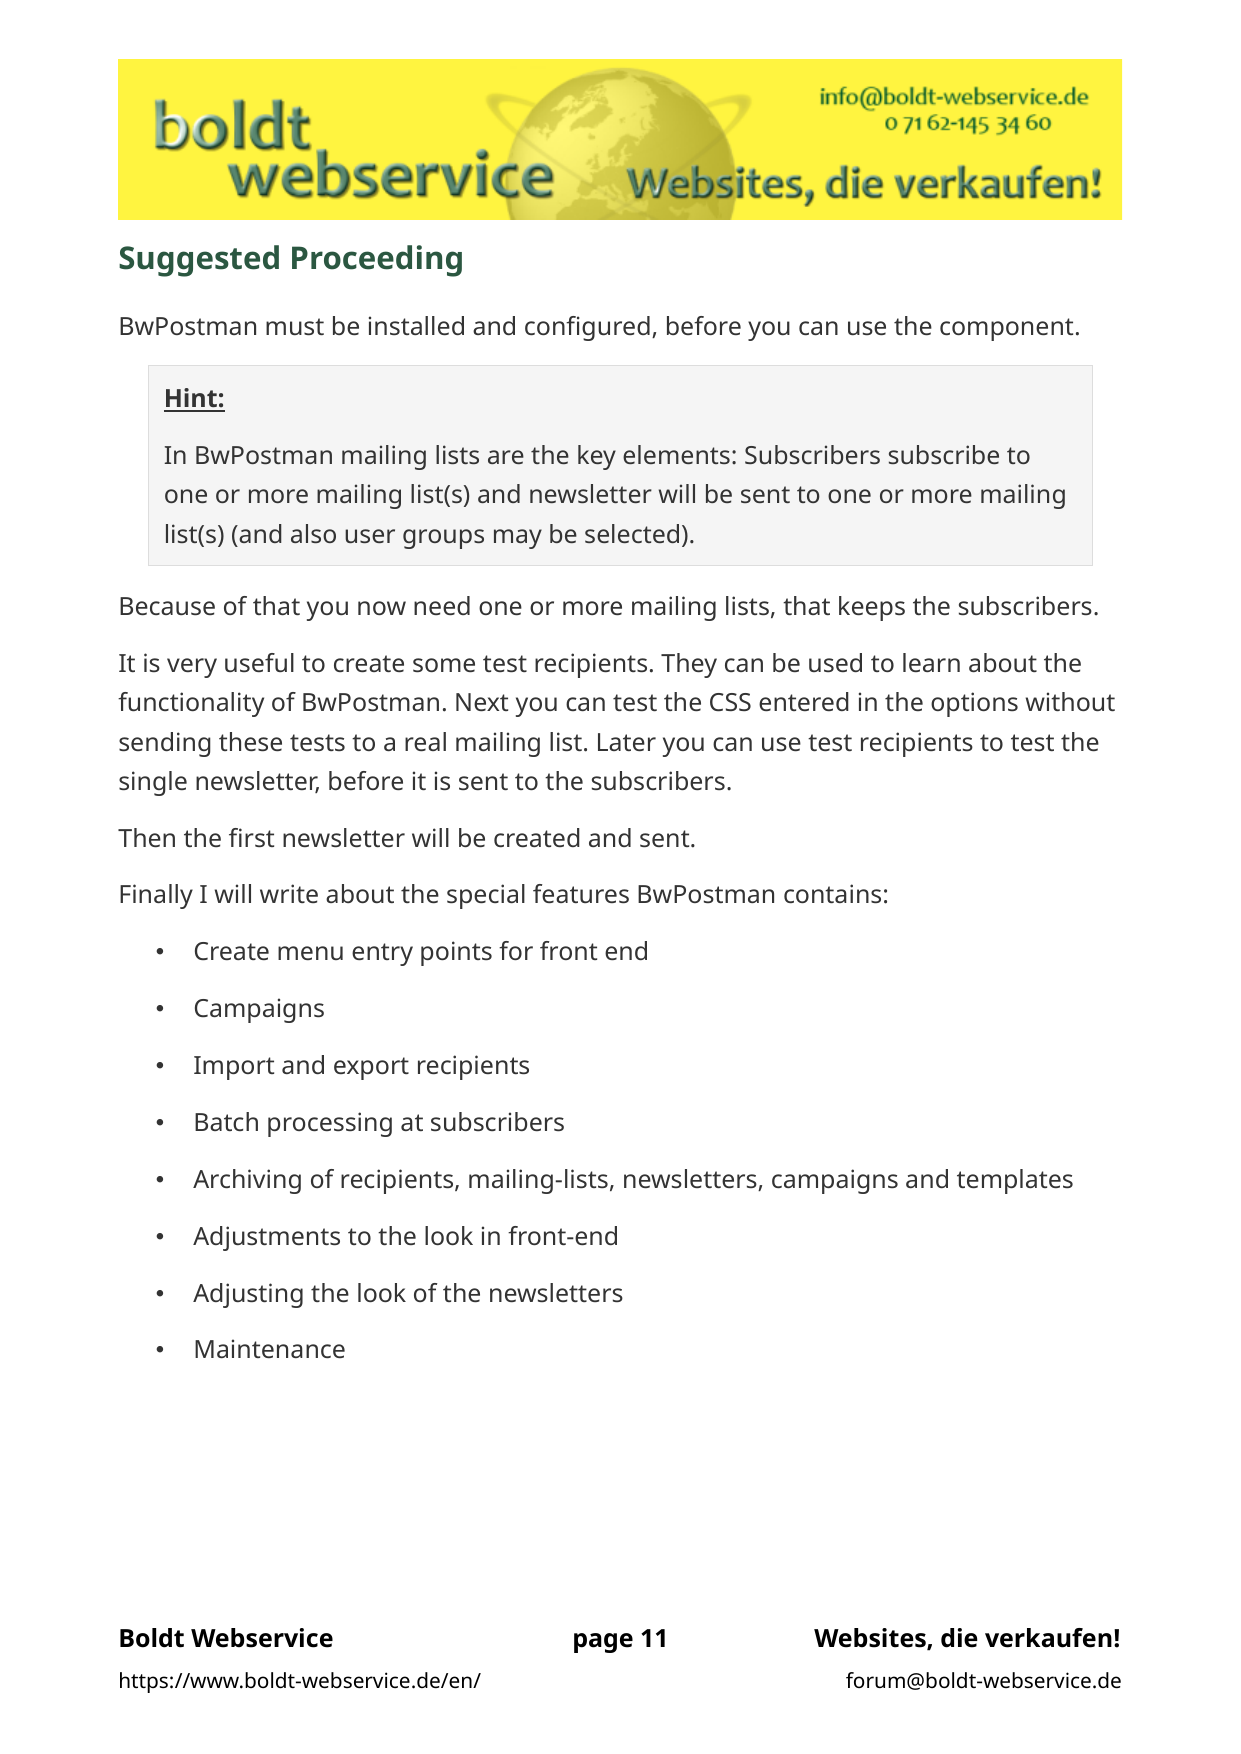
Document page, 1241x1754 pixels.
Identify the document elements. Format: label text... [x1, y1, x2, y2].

text Finally I will write about the special features BwPostman contains: [118, 877, 1122, 911]
text Because of that you now need one or more mailing lists, that keeps the subscribers. [118, 589, 1122, 623]
text Hint: [149, 366, 1092, 415]
list Adjustments to the look in front-end [156, 1218, 1122, 1252]
list Maintenance [156, 1332, 1122, 1366]
subtitle Suggested Proceeding [118, 236, 1122, 279]
list Archiving of recipients, mailing-lists, newsletters, campaigns and templates [156, 1161, 1122, 1196]
picture [118, 59, 1123, 220]
list Campaigns [156, 991, 1122, 1025]
text Then the first newsletter will be created and sent. [118, 820, 1122, 854]
list Adjusting the look of the newsletters [156, 1275, 1122, 1309]
text It is very useful to create some test recipients. They can be used to learn about the functionality of BwPostman. Next you can test the CSS entered in the options without sending these tests to a real mailing list. Later you can use test recipients to test the single newsletter, before it is sent to the subscribers. [118, 646, 1122, 797]
text BwPostman must be installed and configured, before you can use the component. [118, 308, 1122, 342]
list Create menu entry points for front end [156, 934, 1122, 968]
list Import and export recipients [156, 1048, 1122, 1082]
list Batch processing at subscribers [156, 1104, 1122, 1139]
text In BwPostman mailing lists are the key elements: Subscribers subscribe to one or more mailing list(s) and newsletter will be sent to one or more mailing list(s) (and also user groups may be selected). [149, 422, 1092, 565]
